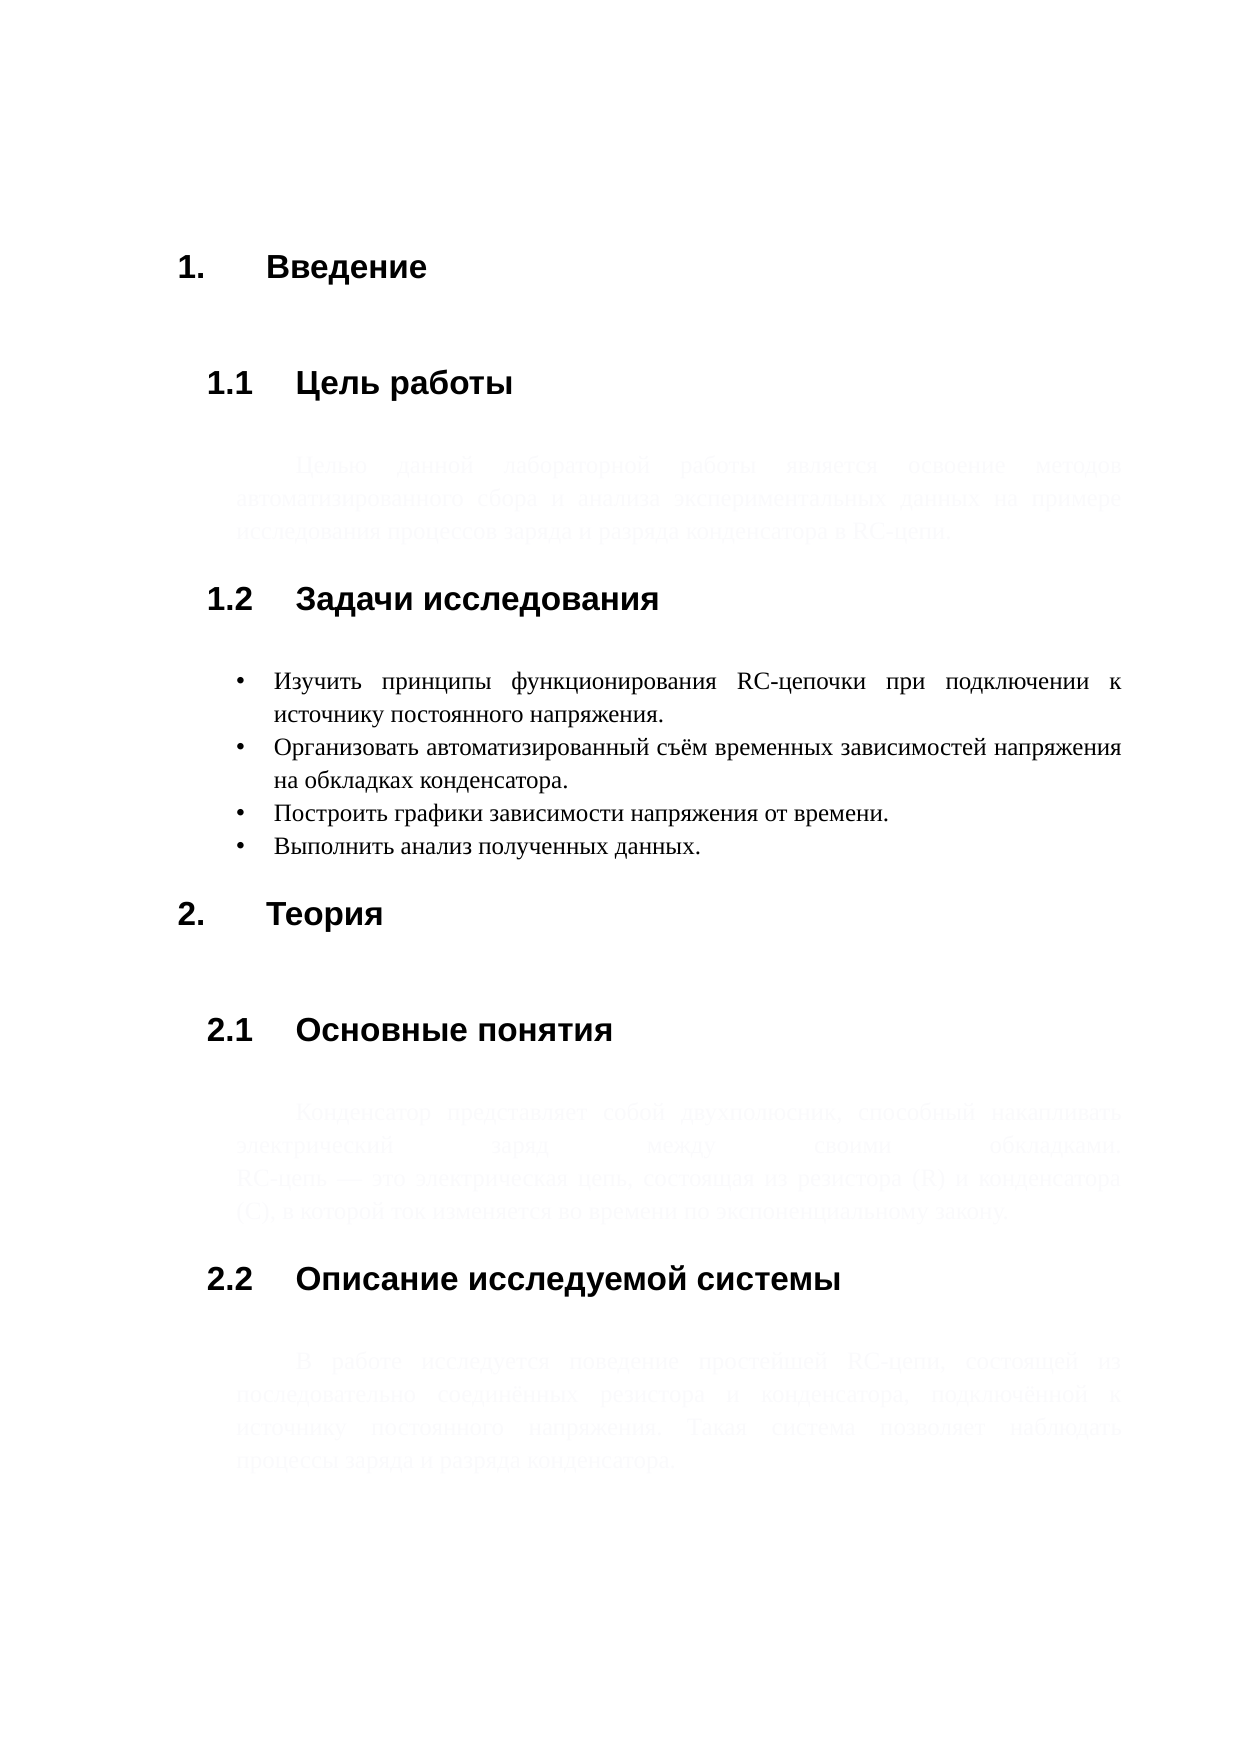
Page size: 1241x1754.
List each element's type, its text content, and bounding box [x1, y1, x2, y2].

list Изучить принципы функционирования RC-цепочки при подключении к источнику постоянного напряжения. [236, 666, 1122, 728]
subtitle Основные понятия [148, 1010, 1122, 1048]
list Выполнить анализ полученных данных. [236, 831, 1122, 860]
subtitle Задачи исследования [148, 579, 1122, 617]
subtitle Описание исследуемой системы [148, 1259, 1122, 1297]
subtitle Цель работы [148, 363, 1122, 402]
text Конденсатор представляет собой двухполюсник, способный накапливать электрический заряд между своими обкладками. RC-цепь — это электрическая цепь, состоящая из резистора (R) и конденсатора (C), в которой ток изменяется во времени по экспоненциальному закону. [236, 1097, 1122, 1225]
text Целью данной лабораторной работы является освоение методов автоматизированного сбора и анализа экспериментальных данных на примере исследования процессов заряда и разряда конденсатора в RC-цепи. [236, 450, 1122, 545]
text В работе исследуется поведение простейшей RC-цепи, состоящей из последовательно соединённых резистора и конденсатора, подключённой к источнику постоянного напряжения. Такая система позволяет наблюдать процессы заряда и разряда конденсатора. [236, 1346, 1122, 1474]
subtitle Введение [118, 247, 1122, 285]
list Построить графики зависимости напряжения от времени. [236, 798, 1122, 827]
list Организовать автоматизированный съём временных зависимостей напряжения на обкладках конденсатора. [236, 732, 1122, 794]
subtitle Теория [118, 893, 1122, 932]
